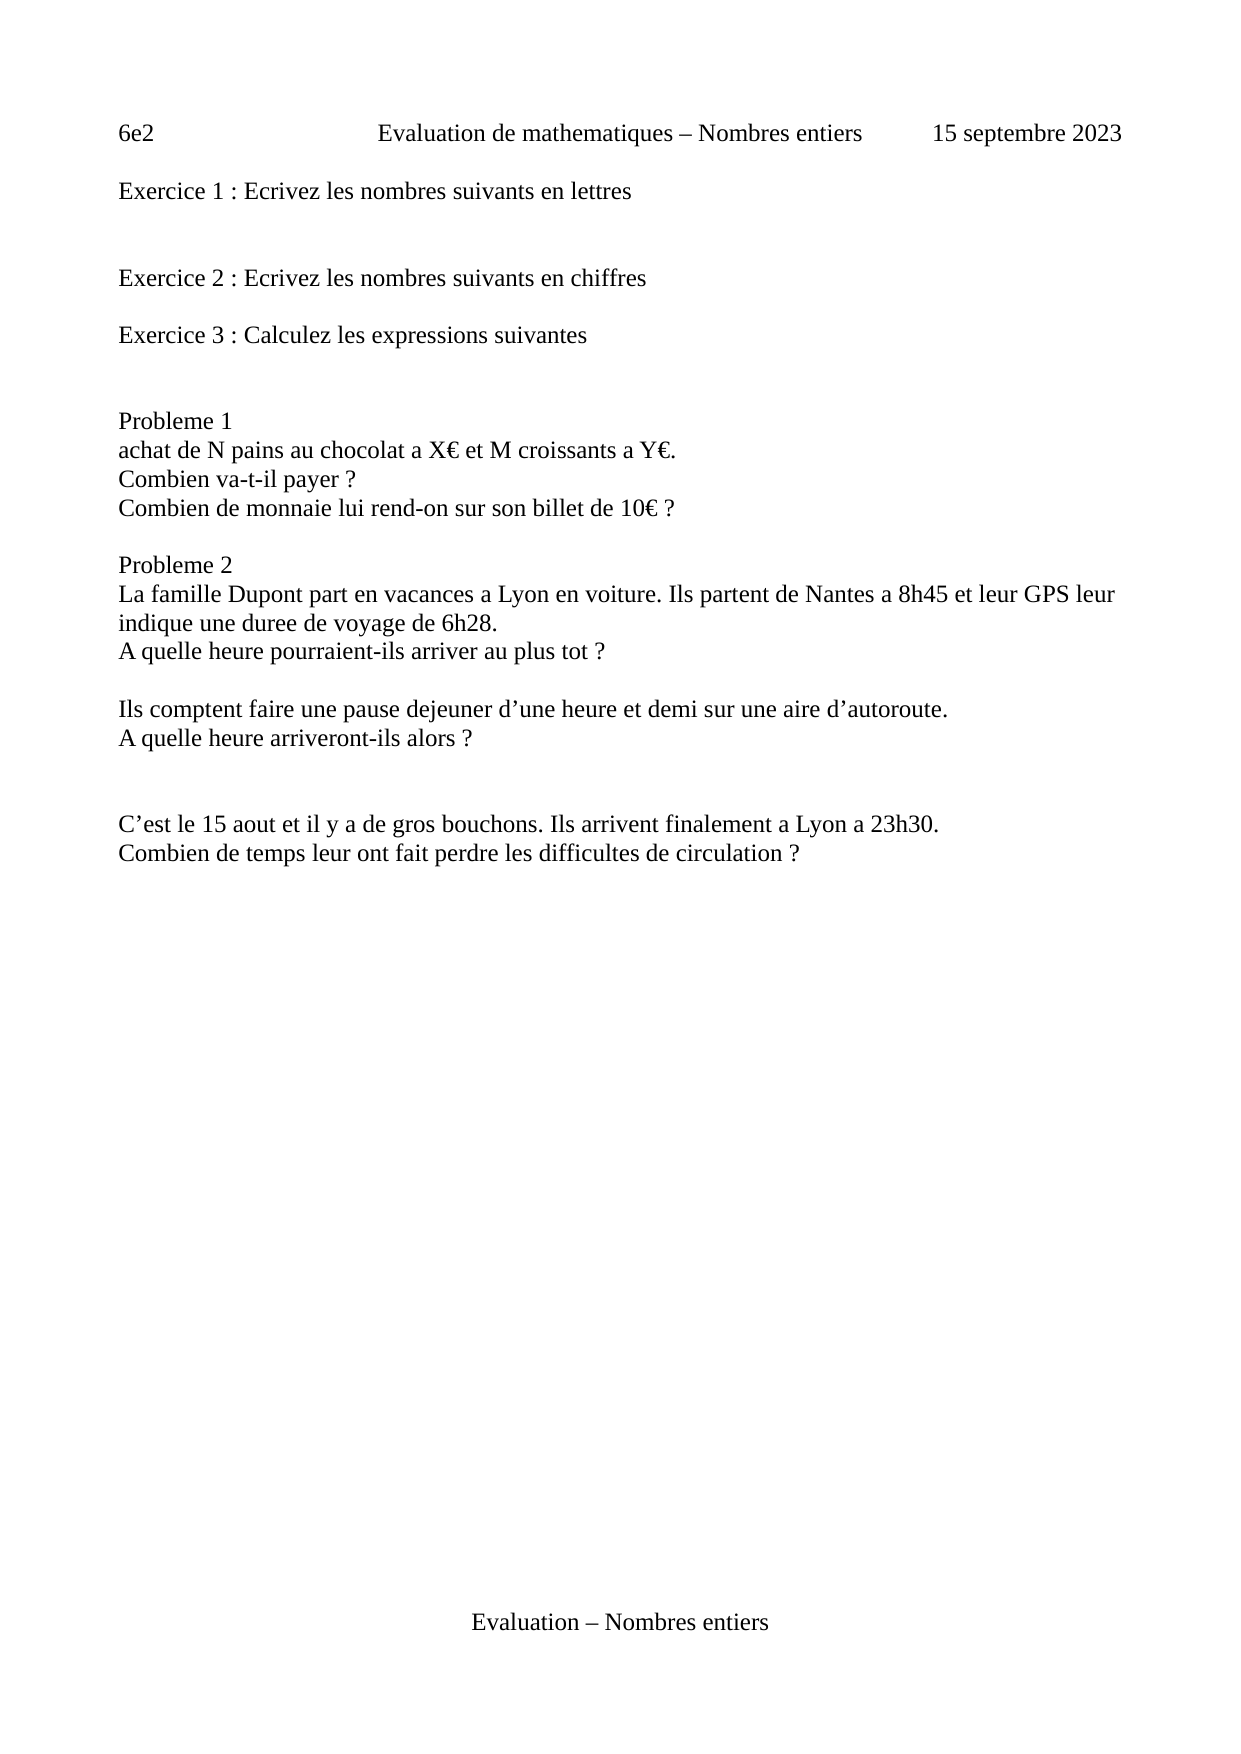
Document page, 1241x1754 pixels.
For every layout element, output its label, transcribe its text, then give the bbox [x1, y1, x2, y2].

text Ils comptent faire une pause dejeuner d’une heure et demi sur une aire d’autoroute. [118, 694, 1122, 723]
text La famille Dupont part en vacances a Lyon en voiture. Ils partent de Nantes a 8h45 et leur GPS leur indique une duree de voyage de 6h28. [118, 579, 1122, 636]
text A quelle heure pourraient-ils arriver au plus tot ? [118, 636, 1122, 665]
text Combien de monnaie lui rend-on sur son billet de 10€ ? [118, 493, 1122, 521]
text A quelle heure arriveront-ils alors ? [118, 723, 1122, 751]
text C’est le 15 aout et il y a de gros bouchons. Ils arrivent finalement a Lyon a 23h30. [118, 809, 1122, 838]
text Probleme 2 [118, 550, 1122, 579]
text achat de N pains au chocolat a X€ et M croissants a Y€. [118, 435, 1122, 464]
text Exercice 3 : Calculez les expressions suivantes [118, 320, 1122, 349]
text Exercice 2 : Ecrivez les nombres suivants en chiffres [118, 263, 1122, 291]
text Exercice 1 : Ecrivez les nombres suivants en lettres [118, 176, 1122, 205]
text Combien va-t-il payer ? [118, 464, 1122, 493]
text Probleme 1 [118, 406, 1122, 435]
text Combien de temps leur ont fait perdre les difficultes de circulation ? [118, 838, 1122, 866]
